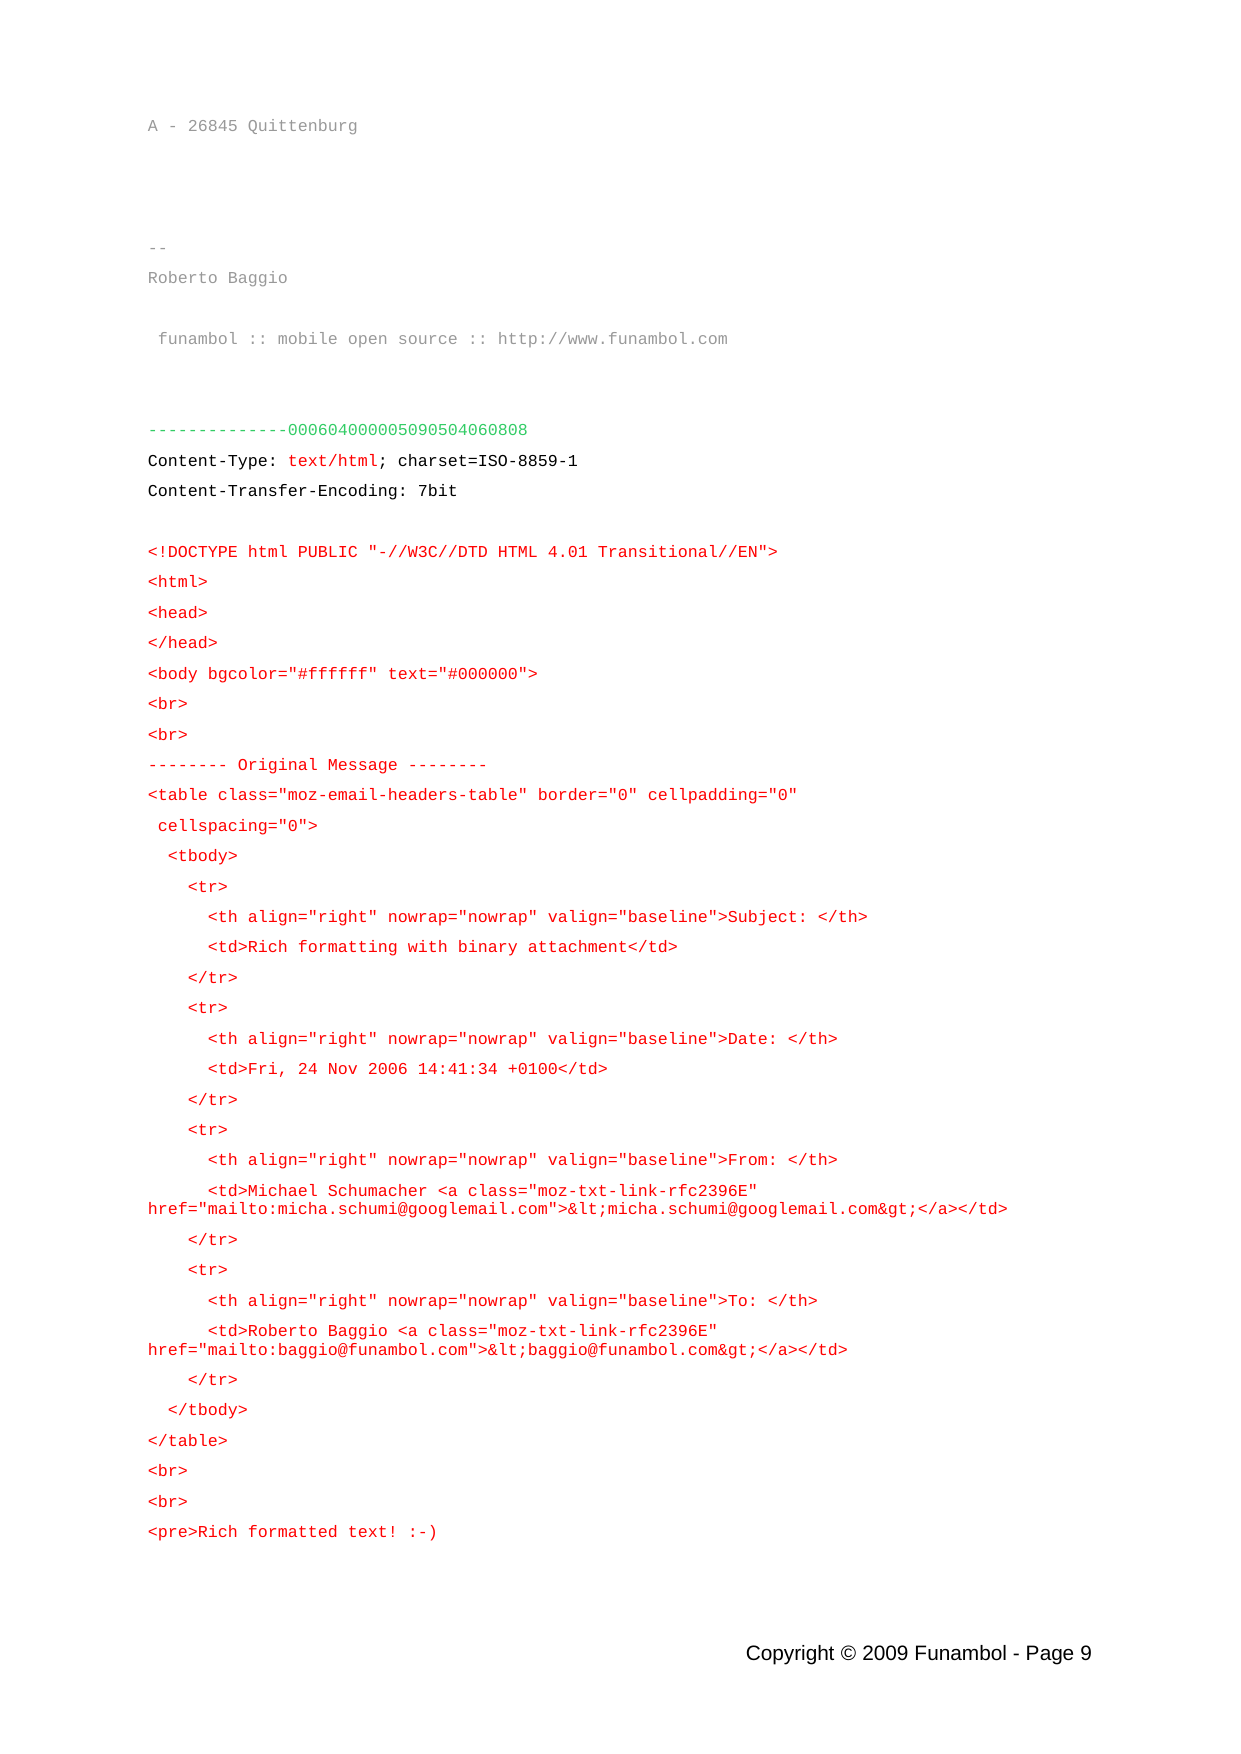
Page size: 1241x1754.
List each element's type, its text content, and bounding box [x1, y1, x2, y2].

text </head> [148, 635, 1093, 654]
text <table class="moz-email-headers-table" border="0" cellpadding="0" [148, 787, 1093, 806]
text Content-Transfer-Encoding: 7bit [148, 483, 1093, 502]
text <pre>Rich formatted text! :-) [148, 1524, 1093, 1542]
text --------------000604000005090504060808 [148, 422, 1093, 441]
text </tr> [148, 1091, 1093, 1110]
text <br> [148, 1493, 1093, 1512]
text <br> [148, 696, 1093, 714]
text <head> [148, 605, 1093, 623]
text -------- Original Message -------- [148, 757, 1093, 775]
text <!DOCTYPE html PUBLIC "-//W3C//DTD HTML 4.01 Transitional//EN"> [148, 544, 1093, 562]
text <th align="right" nowrap="nowrap" valign="baseline">To: </th> [148, 1292, 1093, 1311]
text cellspacing="0"> [148, 818, 1093, 836]
text <html> [148, 574, 1093, 593]
text <td>Michael Schumacher <a class="moz-txt-link-rfc2396E" href="mailto:micha.schumi@googlemail.com">&lt;micha.schumi@googlemail.com&gt;</a></td> [148, 1183, 1093, 1220]
text Roberto Baggio [148, 270, 1093, 289]
text <td>Rich formatting with binary attachment</td> [148, 939, 1093, 958]
text </table> [148, 1433, 1093, 1451]
text <tr> [148, 878, 1093, 897]
text <th align="right" nowrap="nowrap" valign="baseline">Date: </th> [148, 1031, 1093, 1049]
text </tbody> [148, 1402, 1093, 1421]
text -- [148, 240, 1093, 258]
text <tr> [148, 1000, 1093, 1019]
text <tr> [148, 1262, 1093, 1281]
text funambol :: mobile open source :: http://www.funambol.com [148, 331, 1093, 349]
text A - 26845 Quittenburg [148, 118, 1093, 137]
text <th align="right" nowrap="nowrap" valign="baseline">From: </th> [148, 1152, 1093, 1171]
text </tr> [148, 1232, 1093, 1250]
text </tr> [148, 970, 1093, 988]
text <th align="right" nowrap="nowrap" valign="baseline">Subject: </th> [148, 909, 1093, 927]
text <br> [148, 1463, 1093, 1482]
text <tr> [148, 1122, 1093, 1140]
text Content-Type: text/html; charset=ISO-8859-1 [148, 453, 1093, 471]
text <tbody> [148, 848, 1093, 867]
text <br> [148, 726, 1093, 745]
text <td>Fri, 24 Nov 2006 14:41:34 +0100</td> [148, 1061, 1093, 1079]
text </tr> [148, 1372, 1093, 1390]
text <body bgcolor="#ffffff" text="#000000"> [148, 666, 1093, 684]
text <td>Roberto Baggio <a class="moz-txt-link-rfc2396E" href="mailto:baggio@funambol.com">&lt;baggio@funambol.com&gt;</a></td> [148, 1323, 1093, 1360]
